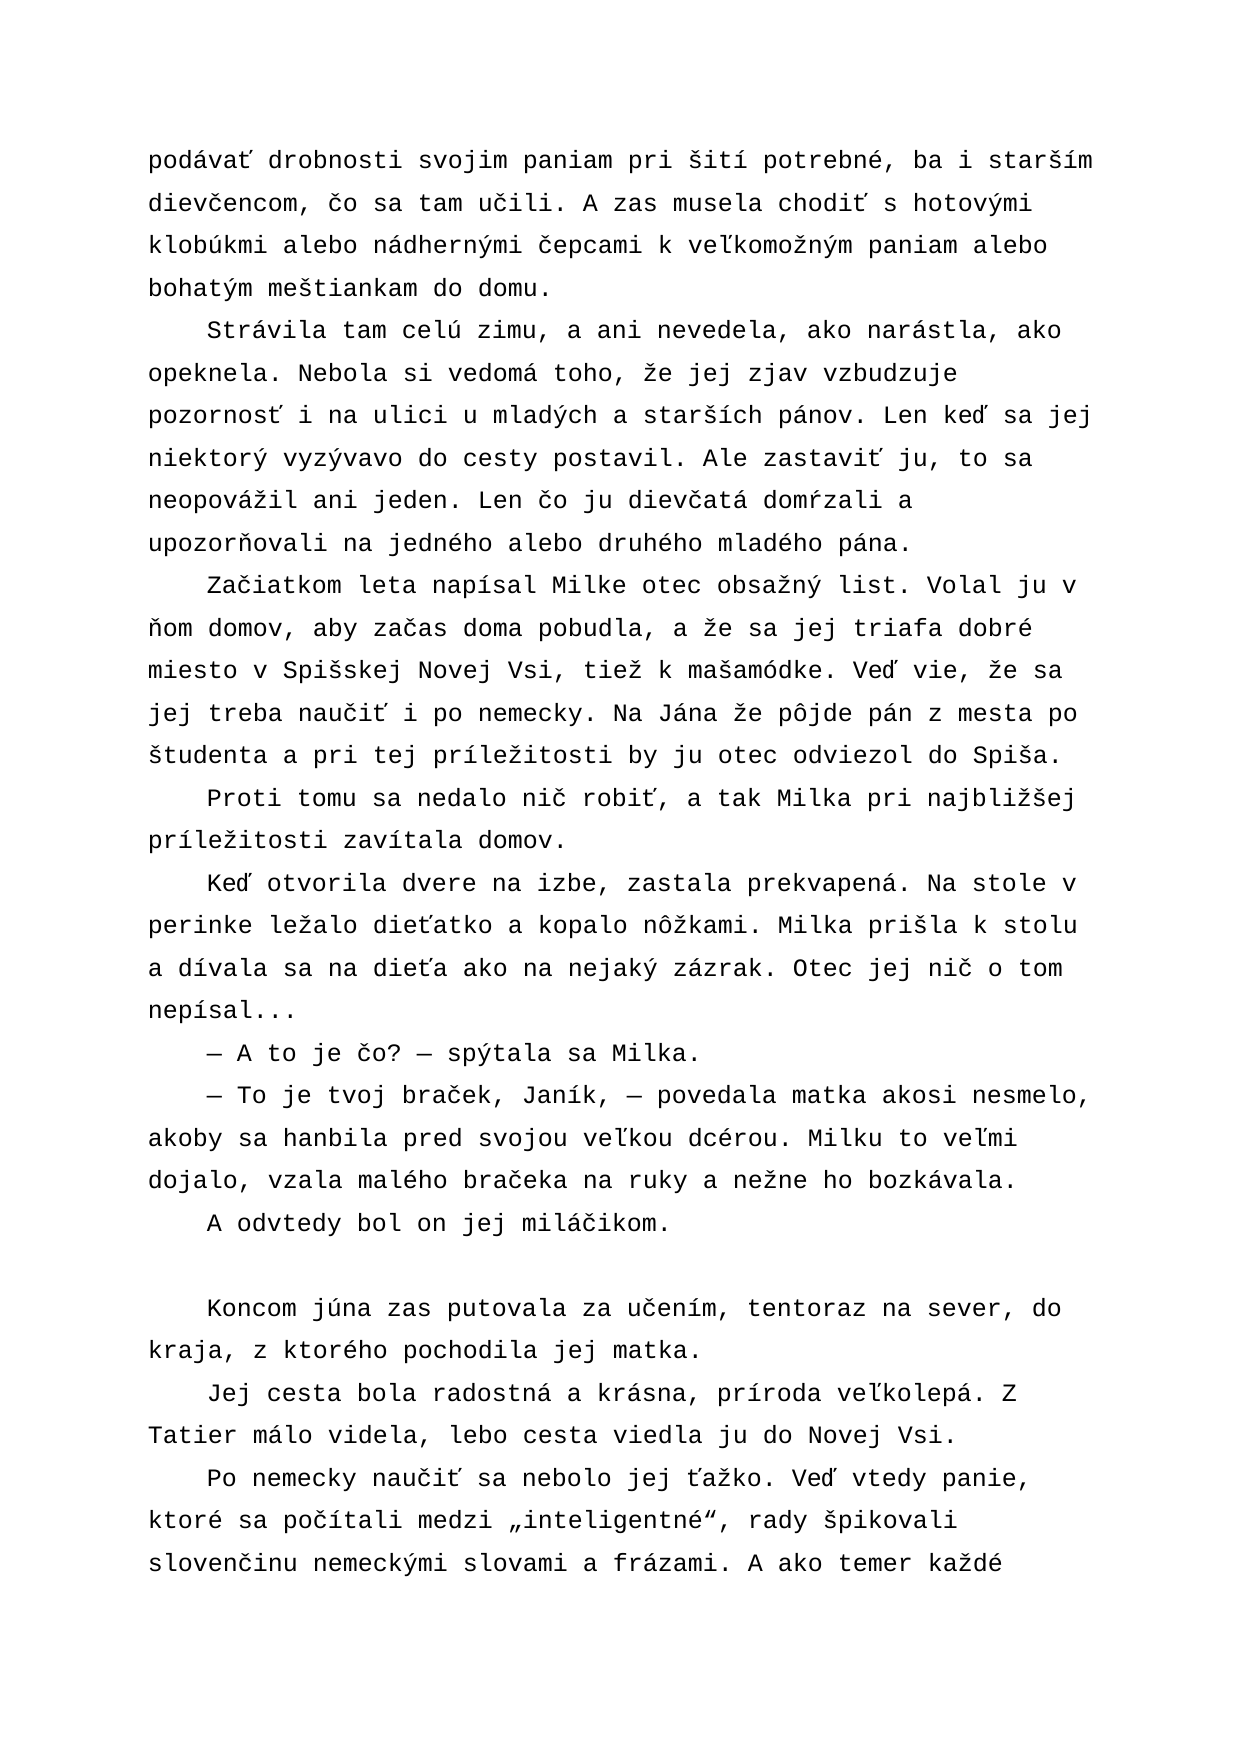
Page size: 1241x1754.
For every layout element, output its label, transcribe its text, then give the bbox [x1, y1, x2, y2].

text Strávila tam celú zimu, a ani nevedela, ako narástla, ako opeknela. Nebola si vedomá toho, že jej zjav vzbudzuje pozornosť i na ulici u mladých a starších pánov. Len keď sa jej niektorý vyzývavo do cesty postavil. Ale zastaviť ju, to sa neopovážil ani jeden. Len čo ju dievčatá domŕzali a upozorňovali na jedného alebo druhého mladého pána. [148, 318, 1093, 558]
text Proti tomu sa nedalo nič robiť, a tak Milka pri najbližšej príležitosti zavítala domov. [148, 785, 1093, 856]
text Jej cesta bola radostná a krásna, príroda veľkolepá. Z Tatier málo videla, lebo cesta viedla ju do Novej Vsi. [148, 1380, 1093, 1451]
text Koncom júna zas putovala za učením, tentoraz na sever, do kraja, z ktorého pochodila jej matka. [148, 1295, 1093, 1366]
text Po nemecky naučiť sa nebolo jej ťažko. Veď vtedy panie, ktoré sa počítali medzi „inteligentné“, rady špikovali slovenčinu nemeckými slovami a frázami. A ako temer každé [148, 1465, 1093, 1578]
text podávať drobnosti svojim paniam pri šití potrebné, ba i starším dievčencom, čo sa tam učili. A zas musela chodiť s hotovými klobúkmi alebo nádhernými čepcami k veľkomožným paniam alebo bohatým meštiankam do domu. [148, 148, 1093, 303]
text — A to je čo? — spýtala sa Milka. [148, 1040, 1093, 1068]
text Začiatkom leta napísal Milke otec obsažný list. Volal ju v ňom domov, aby začas doma pobudla, a že sa jej triafa dobré miesto v Spišskej Novej Vsi, tiež k mašamódke. Veď vie, že sa jej treba naučiť i po nemecky. Na Jána že pôjde pán z mesta po študenta a pri tej príležitosti by ju otec odviezol do Spiša. [148, 573, 1093, 771]
text A odvtedy bol on jej miláčikom. [148, 1210, 1093, 1238]
text Keď otvorila dvere na izbe, zastala prekvapená. Na stole v perinke ležalo dieťatko a kopalo nôžkami. Milka prišla k stolu a dívala sa na dieťa ako na nejaký zázrak. Otec jej nič o tom nepísal... [148, 870, 1093, 1026]
text — To je tvoj braček, Janík, — povedala matka akosi nesmelo, akoby sa hanbila pred svojou veľkou dcérou. Milku to veľmi dojalo, vzala malého bračeka na ruky a nežne ho bozkávala. [148, 1083, 1093, 1196]
